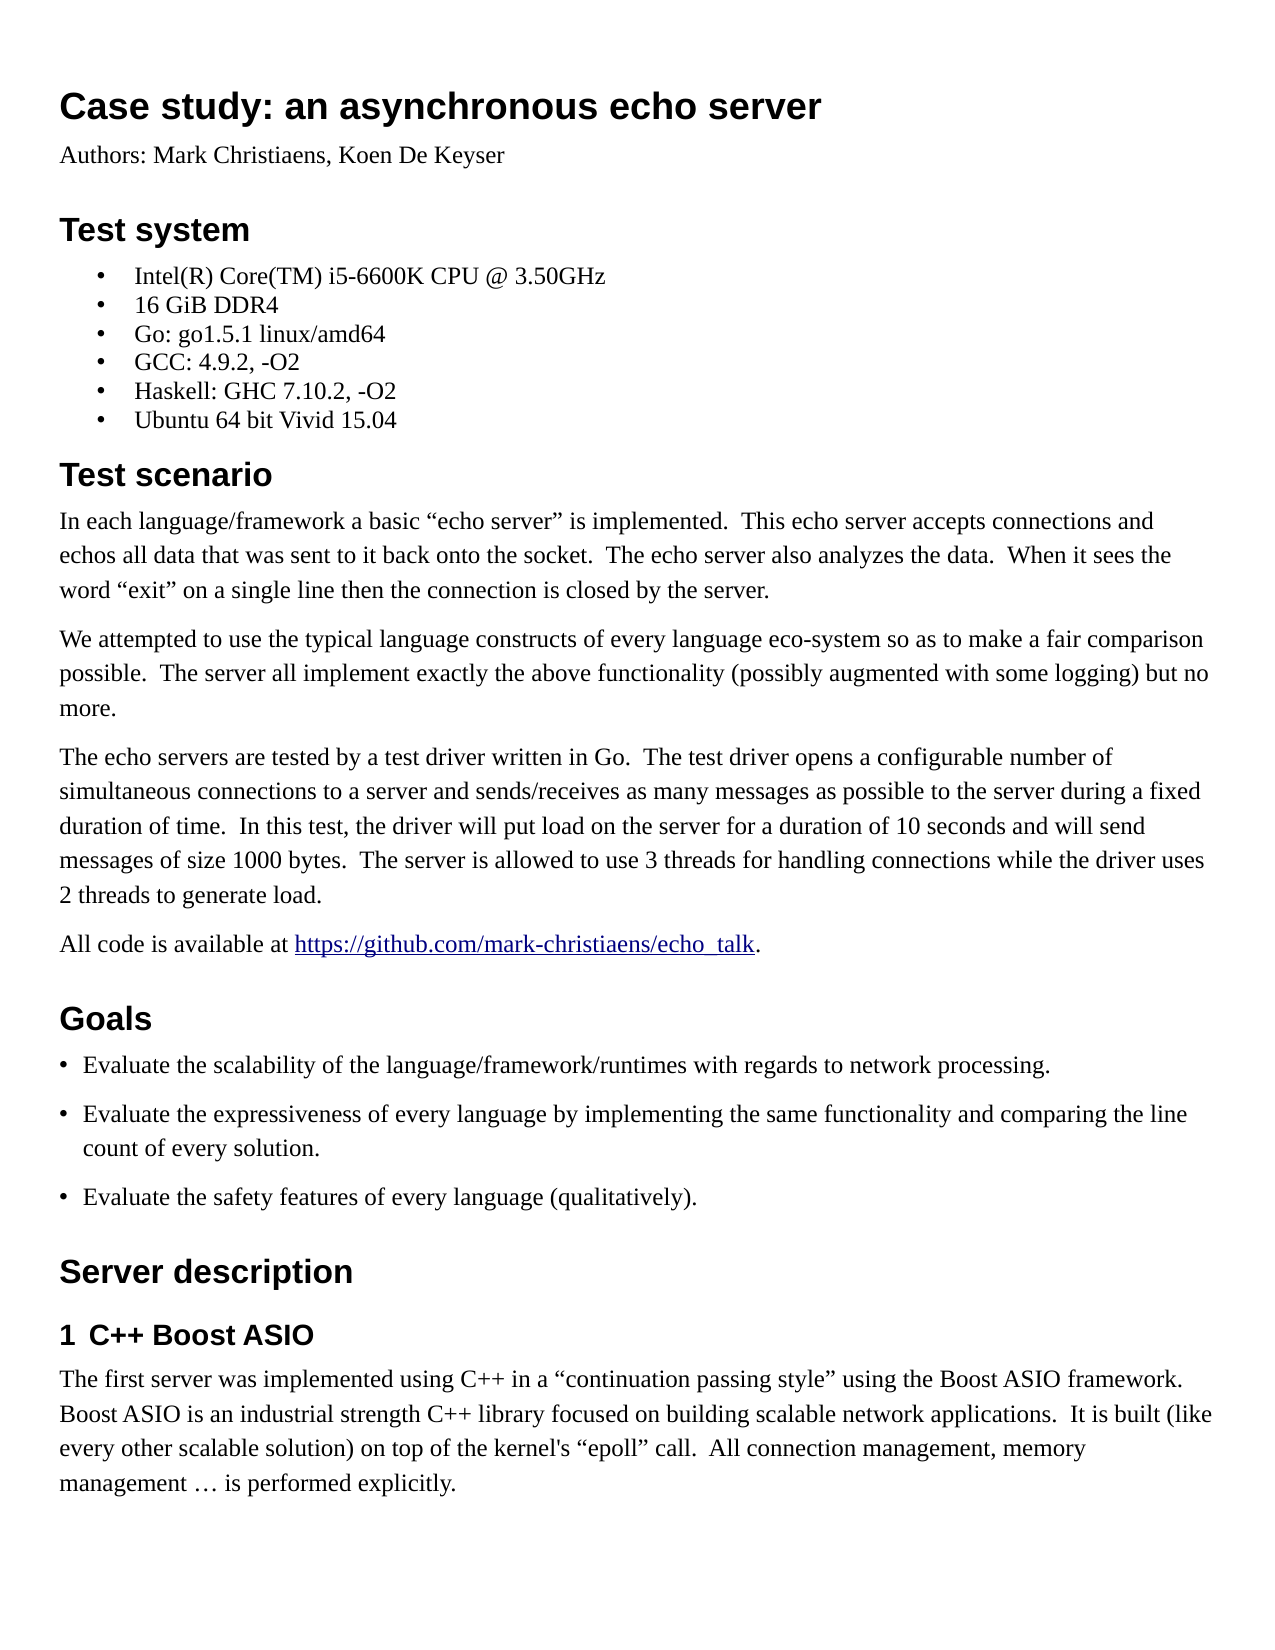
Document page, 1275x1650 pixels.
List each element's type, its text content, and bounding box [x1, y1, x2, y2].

subtitle Case study: an asynchronous echo server [59, 84, 1216, 128]
list Evaluate the expressiveness of every language by implementing the same functionality and comparing the line count of every solution. [59, 1099, 1216, 1162]
subtitle C++ Boost ASIO [59, 1318, 1216, 1352]
text The first server was implemented using C++ in a “continuation passing style” using the Boost ASIO framework. Boost ASIO is an industrial strength C++ library focused on building scalable network applications. It is built (like every other scalable solution) on top of the kernel's “epoll” call. All connection management, memory management … is performed explicitly. [59, 1364, 1216, 1496]
list Evaluate the scalability of the language/framework/runtimes with regards to network processing. [59, 1050, 1216, 1078]
text In each language/framework a basic “echo server” is implemented. This echo server accepts connections and echos all data that was sent to it back onto the socket. The echo server also analyzes the data. When it sees the word “exit” on a single line then the connection is closed by the server. [59, 506, 1216, 603]
list Intel(R) Core(TM) i5-6600K CPU @ 3.50GHz [97, 261, 1216, 290]
list Evaluate the safety features of every language (qualitatively). [59, 1182, 1216, 1211]
list 16 GiB DDR4 [97, 290, 1216, 319]
subtitle Test scenario [59, 454, 1216, 493]
text All code is available at https://github.com/mark-christiaens/echo_talk. [59, 929, 1216, 957]
text We attempted to use the typical language constructs of every language eco-system so as to make a fair comparison possible. The server all implement exactly the above functionality (possibly augmented with some logging) but no more. [59, 624, 1216, 721]
list Haskell: GHC 7.10.2, -O2 [97, 376, 1216, 405]
list Go: go1.5.1 linux/amd64 [97, 319, 1216, 347]
subtitle Test system [59, 210, 1216, 249]
subtitle Goals [59, 999, 1216, 1037]
text The echo servers are tested by a test driver written in Go. The test driver opens a configurable number of simultaneous connections to a server and sends/receives as many messages as possible to the server during a fixed duration of time. In this test, the driver will put load on the server for a duration of 10 seconds and will send messages of size 1000 bytes. The server is allowed to use 3 threads for handling connections while the driver uses 2 threads to generate load. [59, 742, 1216, 908]
text Authors: Mark Christiaens, Koen De Keyser [59, 140, 1216, 169]
subtitle Server description [59, 1252, 1216, 1291]
list GCC: 4.9.2, -O2 [97, 347, 1216, 376]
list Ubuntu 64 bit Vivid 15.04 [97, 405, 1216, 434]
